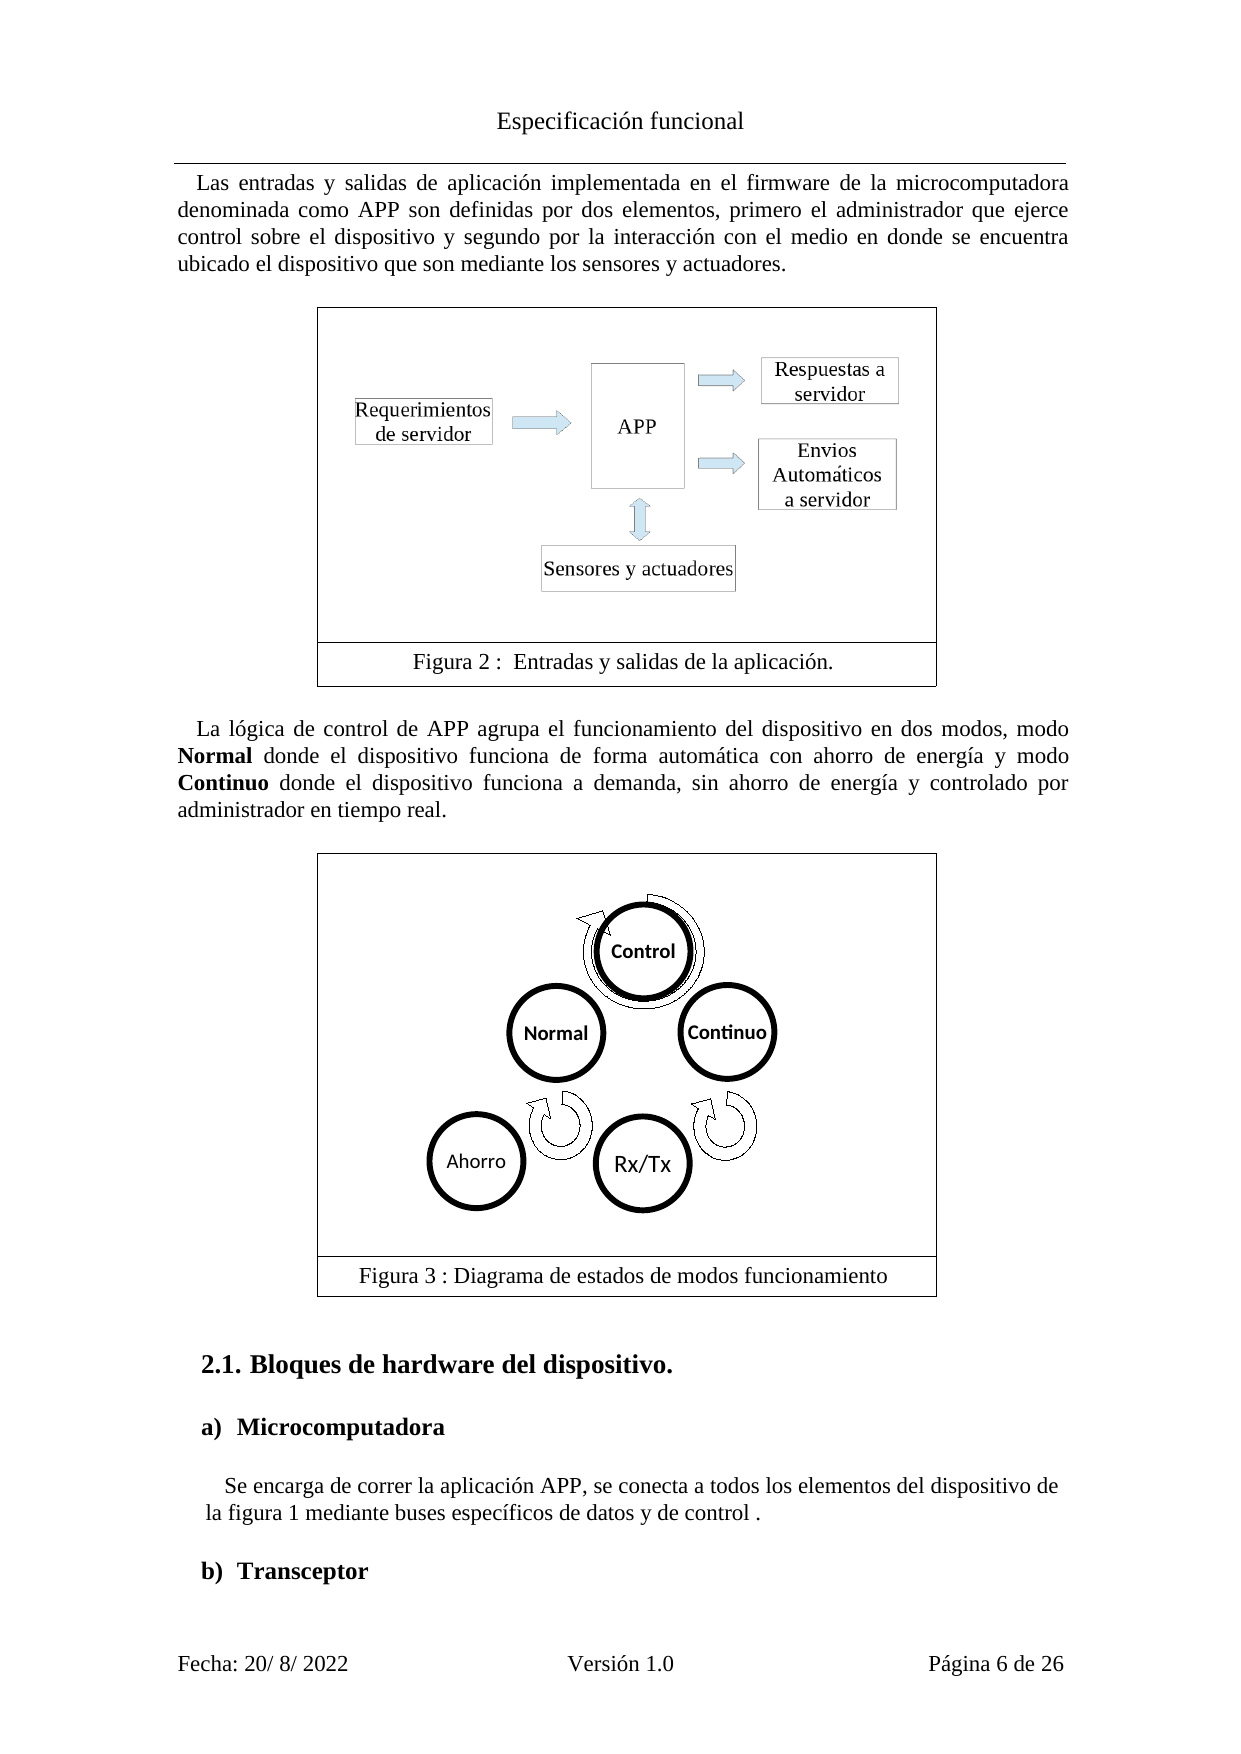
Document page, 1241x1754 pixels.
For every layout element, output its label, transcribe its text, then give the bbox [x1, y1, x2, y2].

list Transceptor [201, 1556, 1064, 1585]
text Las entradas y salidas de aplicación implementada en el firmware de la microcomputadora denominada como APP son definidas por dos elementos, primero el administrador que ejerce control sobre el dispositivo y segundo por la interacción con el medio en donde se encuentra ubicado el dispositivo que son mediante los sensores y actuadores. [177, 168, 1070, 276]
subtitle Bloques de hardware del dispositivo. [201, 1348, 1064, 1379]
text La lógica de control de APP agrupa el funcionamiento del dispositivo en dos modos, modo Normal donde el dispositivo funciona de forma automática con ahorro de energía y modo Continuo donde el dispositivo funciona a demanda, sin ahorro de energía y controlado por administrador en tiempo real. [177, 715, 1070, 822]
picture [340, 336, 913, 607]
text Se encarga de correr la aplicación APP, se conecta a todos los elementos del dispositivo de la figura 1 mediante buses específicos de datos y de control . [205, 1472, 1061, 1525]
table_cell Figura 2 : Entradas y salidas de la aplicación. [318, 643, 936, 686]
table_header [318, 854, 936, 1256]
table_cell Figura 3 : Diagrama de estados de modos funcionamiento [318, 1257, 936, 1296]
list Microcomputadora [201, 1412, 1064, 1441]
table_header [318, 308, 936, 642]
